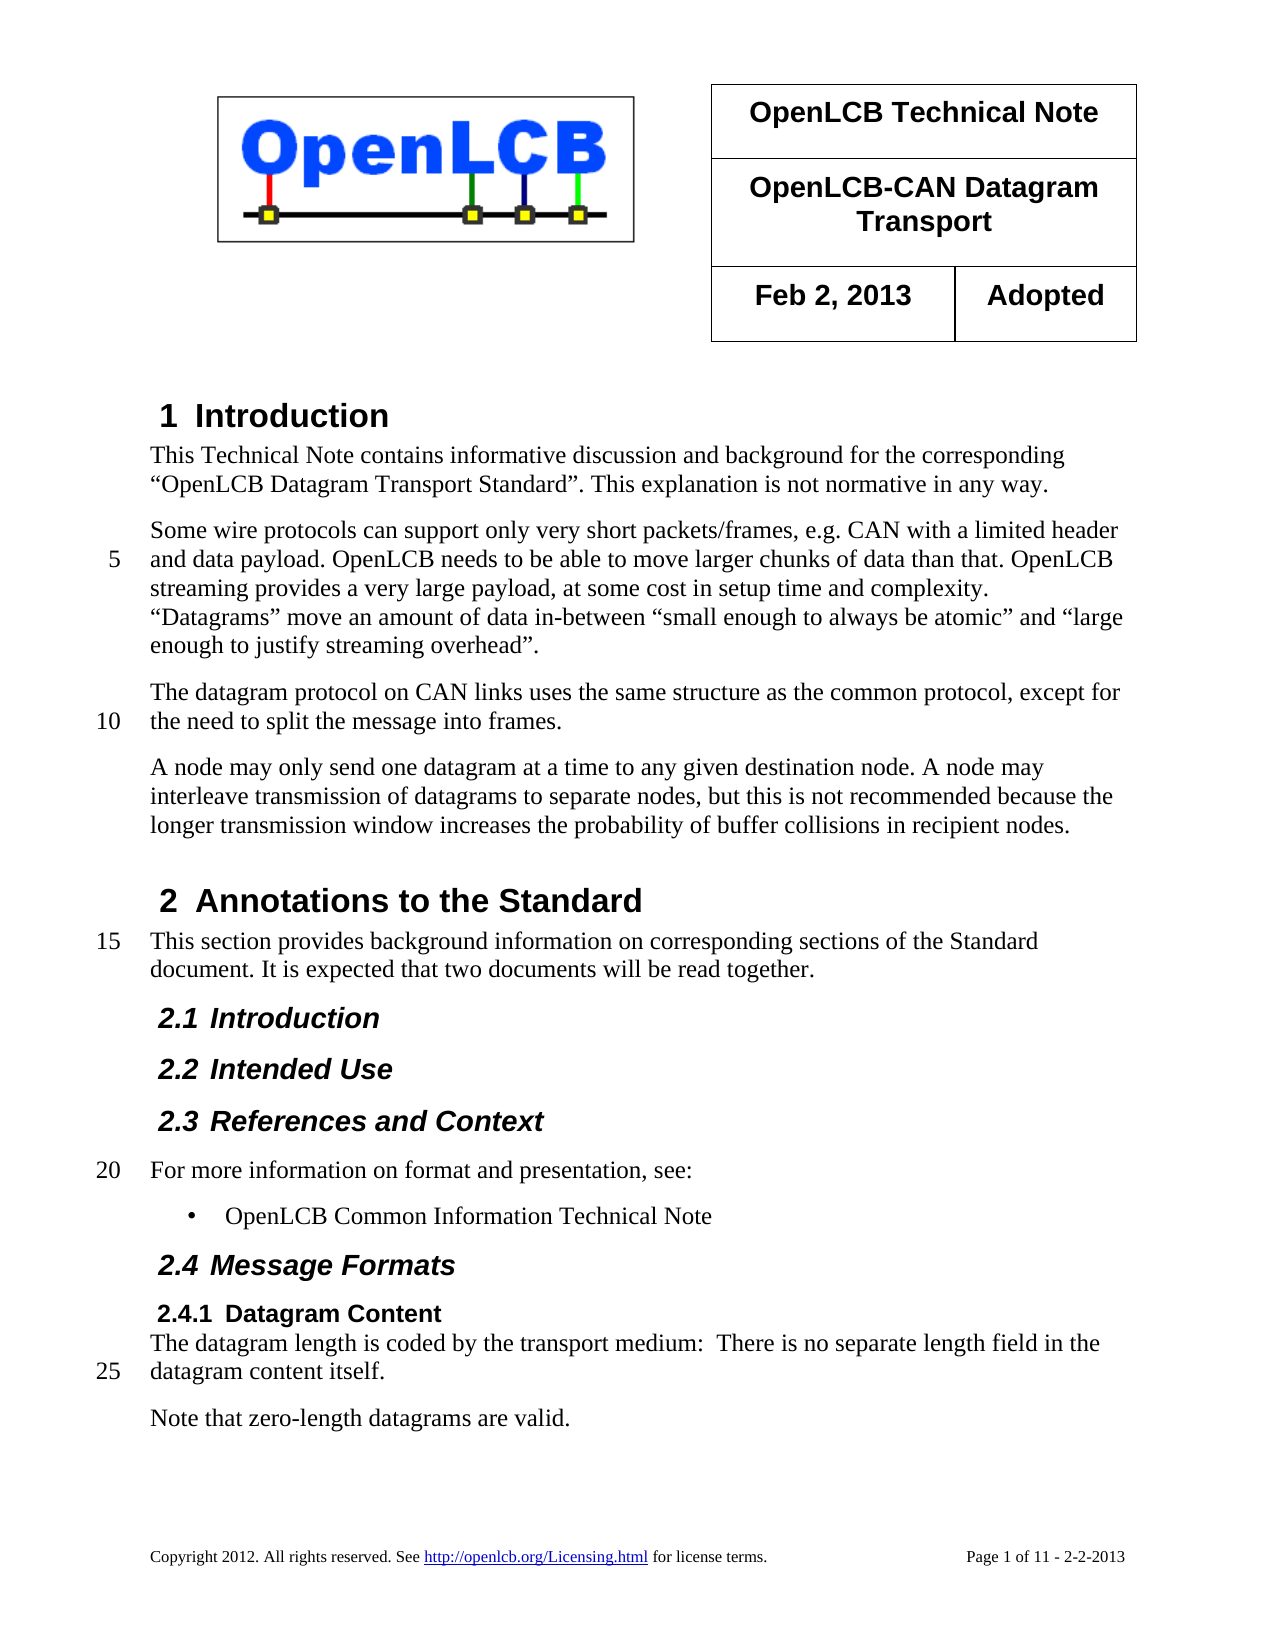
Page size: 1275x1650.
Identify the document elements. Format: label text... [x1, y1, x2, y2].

text This section provides background information on corresponding sections of the Standard document. It is expected that two documents will be read together. [150, 926, 1125, 983]
picture [216, 95, 636, 244]
text The datagram protocol on CAN links uses the same structure as the common protocol, except for the need to split the message into frames. [150, 677, 1125, 734]
list OpenLCB Common Information Technical Note [187, 1201, 1125, 1230]
subtitle Introduction [150, 1001, 1125, 1034]
text Note that zero-length datagrams are valid. [150, 1403, 1125, 1432]
subtitle Message Formats [150, 1248, 1125, 1281]
subtitle References and Context [150, 1103, 1125, 1137]
text This Technical Note contains informative discussion and background for the corresponding “OpenLCB Datagram Transport Standard”. This explanation is not normative in any way. [150, 440, 1125, 498]
text A node may only send one datagram at a time to any given destination node. A node may interleave transmission of datagrams to separate nodes, but this is not recommended because the longer transmission window increases the probability of buffer collisions in recipient nodes. [150, 752, 1125, 838]
text The datagram length is coded by the transport medium: There is no separate length field in the datagram content itself. [150, 1328, 1125, 1385]
subtitle Intended Use [150, 1052, 1125, 1086]
subtitle Introduction [150, 396, 1125, 434]
subtitle Datagram Content [150, 1299, 1125, 1328]
subtitle Annotations to the Standard [150, 881, 1125, 919]
text For more information on format and presentation, see: [150, 1155, 1125, 1183]
text Some wire protocols can support only very short packets/frames, e.g. CAN with a limited header and data payload. OpenLCB needs to be able to move larger chunks of data than that. OpenLCB streaming provides a very large payload, at some cost in setup time and complexity. “Datagrams” move an amount of data in-between “small enough to always be atomic” and “large enough to justify streaming overhead”. [150, 516, 1125, 659]
